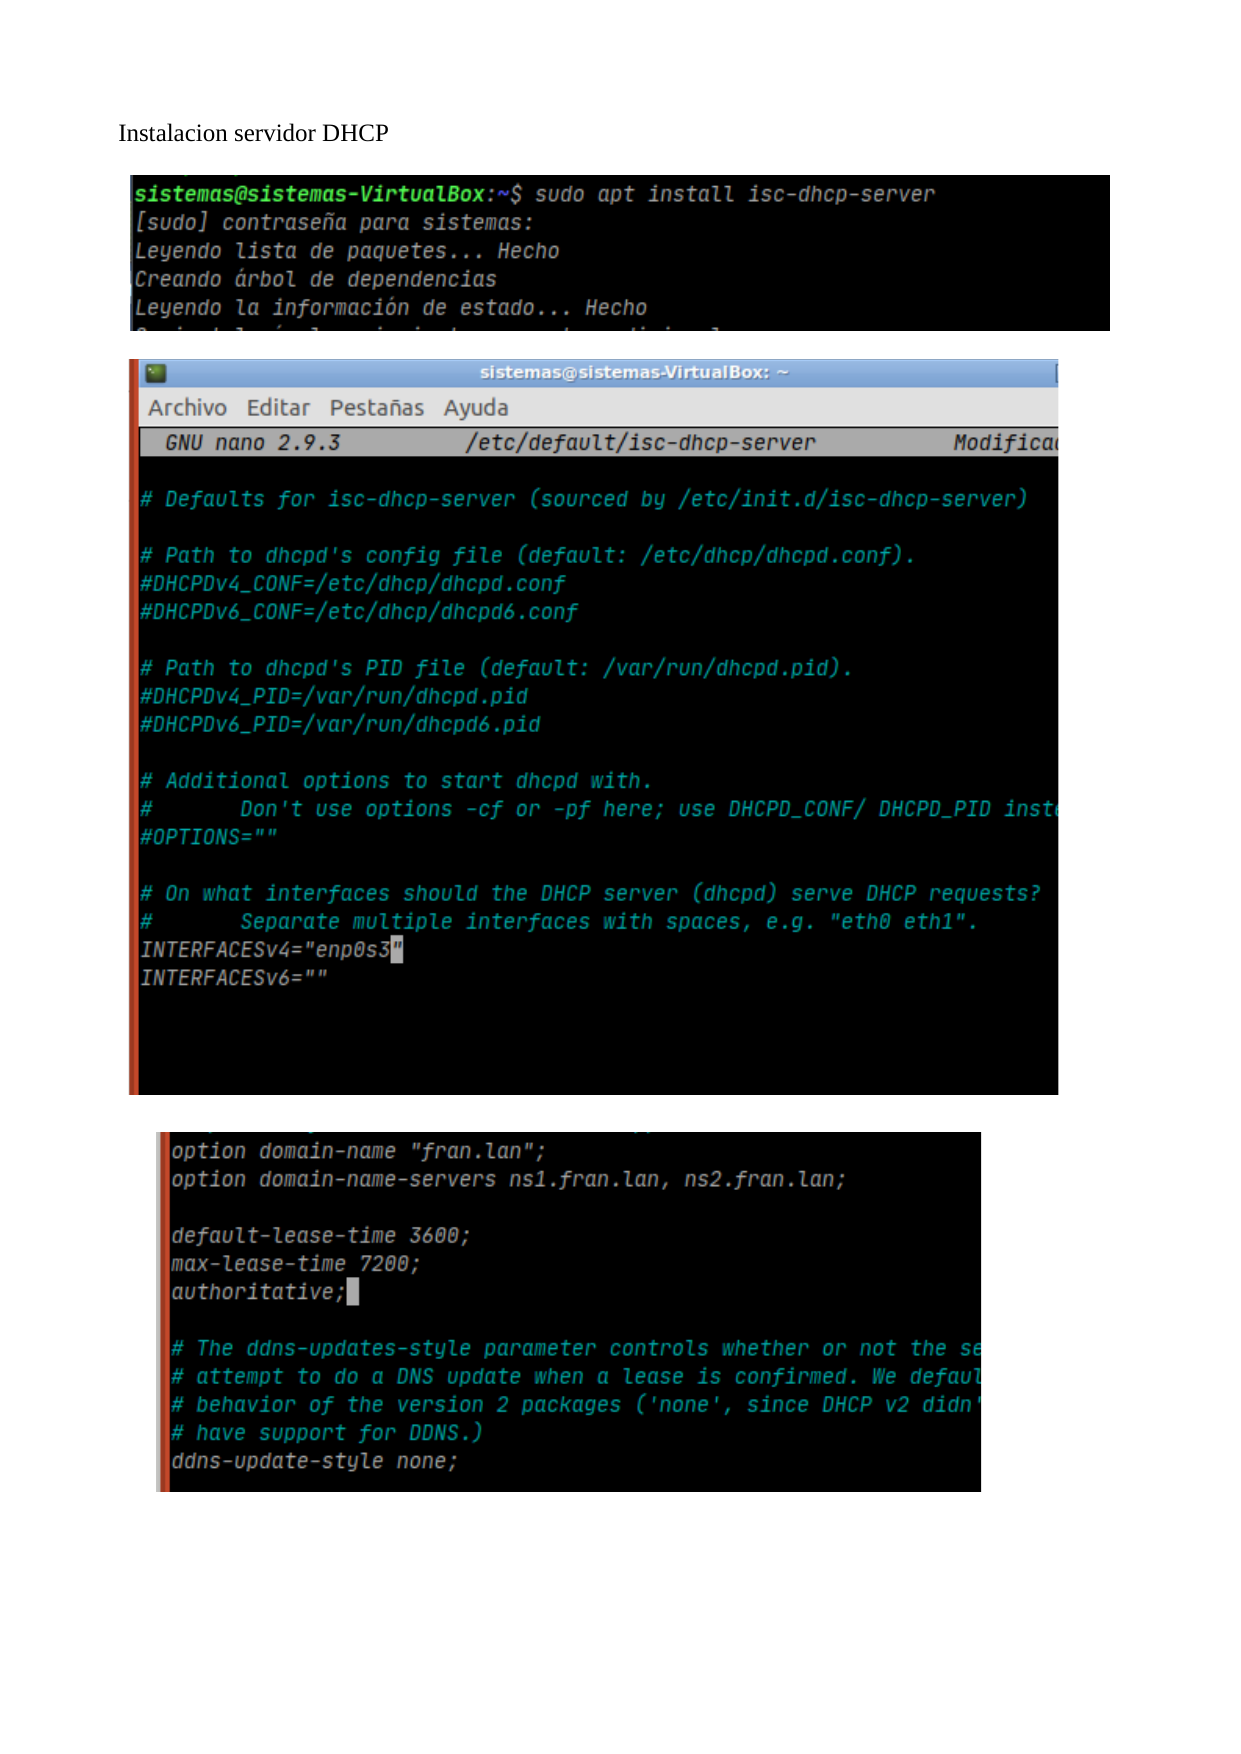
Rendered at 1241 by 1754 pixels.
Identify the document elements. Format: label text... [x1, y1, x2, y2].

picture [156, 1132, 982, 1492]
picture [128, 359, 1059, 1095]
text Instalacion servidor DHCP [118, 118, 1122, 147]
picture [130, 175, 1110, 331]
